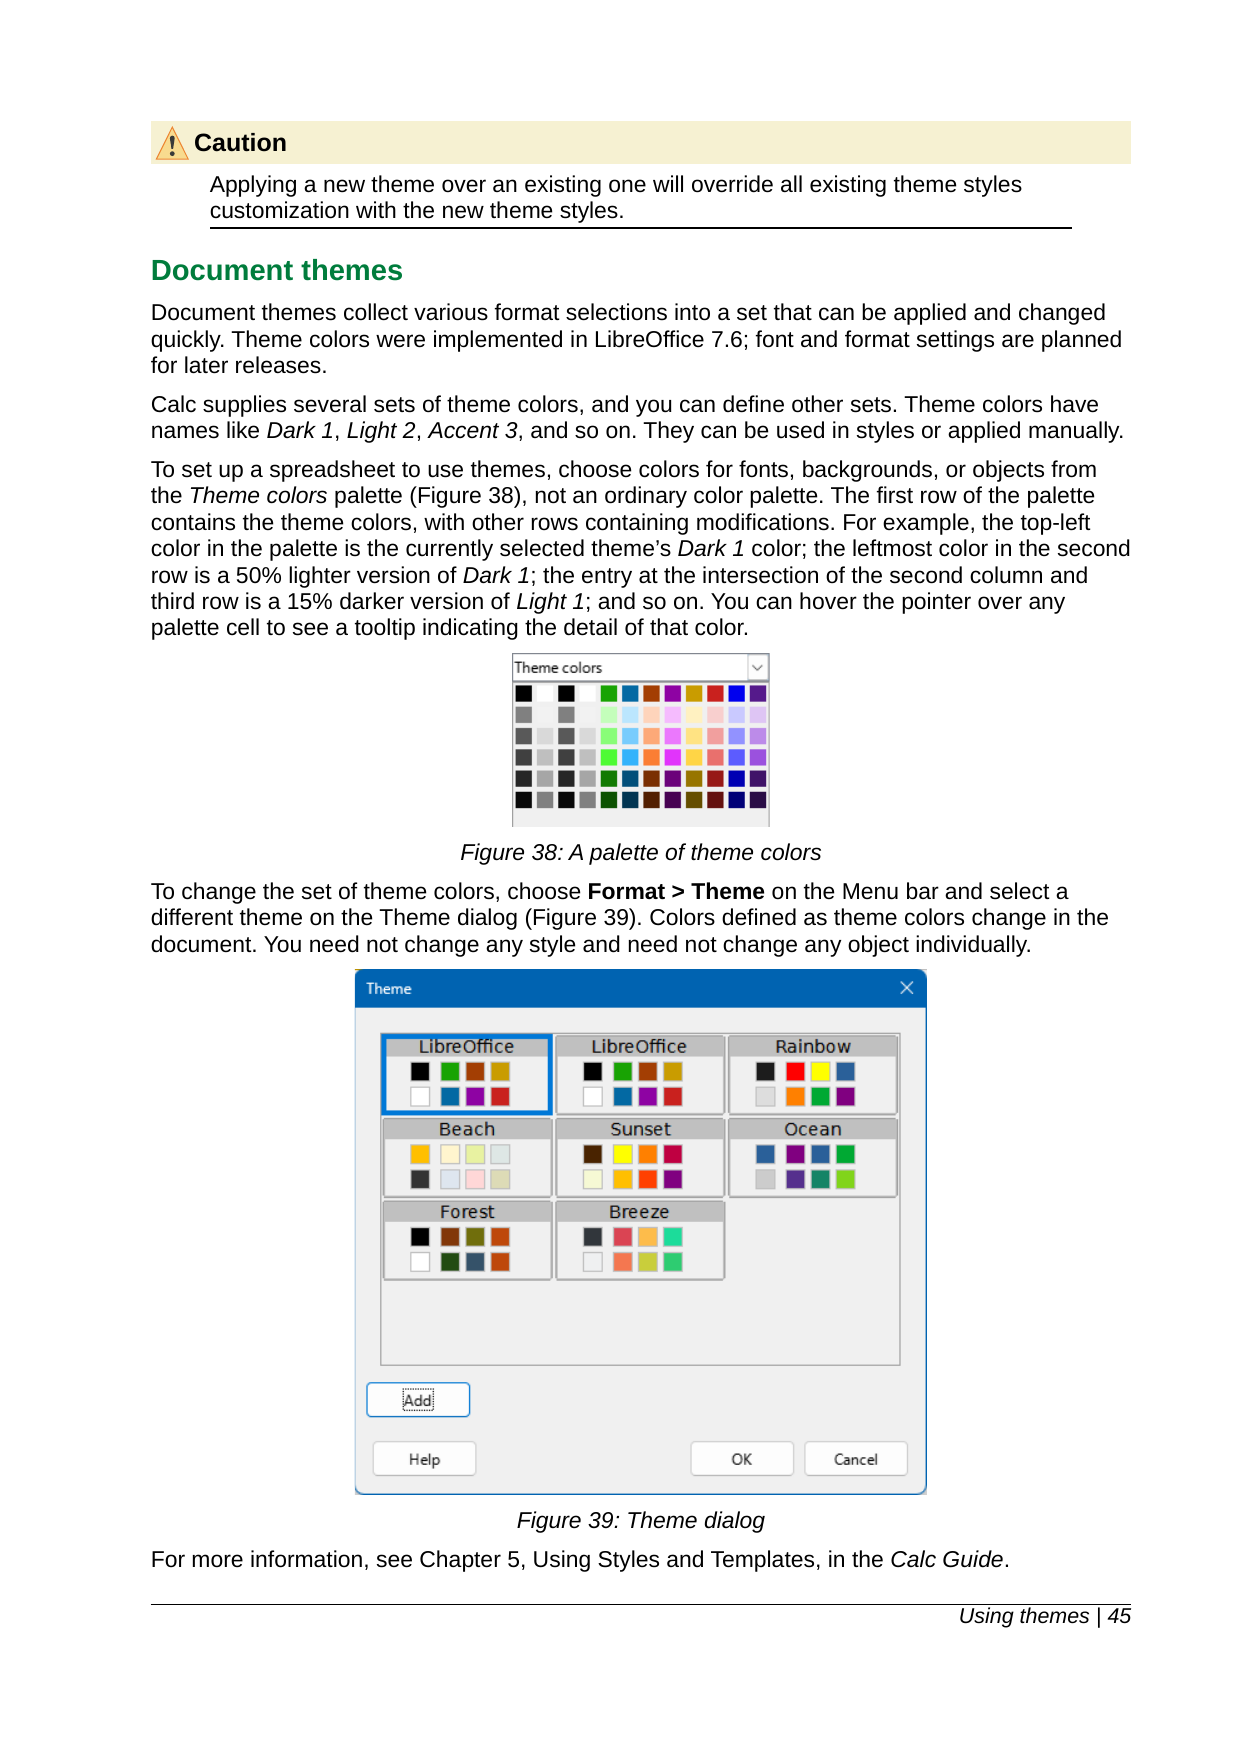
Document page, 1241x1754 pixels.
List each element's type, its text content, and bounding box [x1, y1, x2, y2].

text To change the set of theme colors, choose Format > Theme on the Menu bar and select a different theme on the Theme dialog (Figure 39). Colors defined as theme colors change in the document. You need not change any style and need not change any object individually. [151, 878, 1131, 957]
picture [354, 969, 927, 1495]
picture [512, 653, 770, 827]
text To set up a spreadsheet to use themes, choose colors for fonts, backgrounds, or objects from the Theme colors palette (Figure 38), not an ordinary color palette. The first row of the palette contains the theme colors, with other rows containing modifications. For example, the top-left color in the palette is the currently selected theme’s Dark 1 color; the leftmost color in the second row is a 50% lighter version of Dark 1; the entry at the intersection of the second column and third row is a 15% darker version of Light 1; and so on. You can hover the pointer over any palette cell to see a tooltip indicating the detail of that color. [151, 456, 1131, 641]
text Figure 39: Theme dialog [354, 1507, 927, 1533]
subtitle Document themes [151, 253, 1131, 287]
text Document themes collect various format selections into a set that can be applied and changed quickly. Theme colors were implemented in LibreOffice 7.6; font and format settings are planned for later releases. [151, 299, 1131, 378]
text Calc supplies several sets of theme colors, and you can define other sets. Theme colors have names like Dark 1, Light 2, Accent 3, and so on. They can be used in styles or applied manually. [151, 391, 1131, 444]
text For more information, see Chapter 5, Using Styles and Templates, in the Calc Guide. [151, 1546, 1131, 1572]
text Figure 38: A palette of theme colors [460, 839, 822, 866]
subtitle Caution [151, 121, 1131, 164]
text Applying a new theme over an existing one will override all existing theme styles customization with the new theme styles. [209, 171, 1072, 229]
